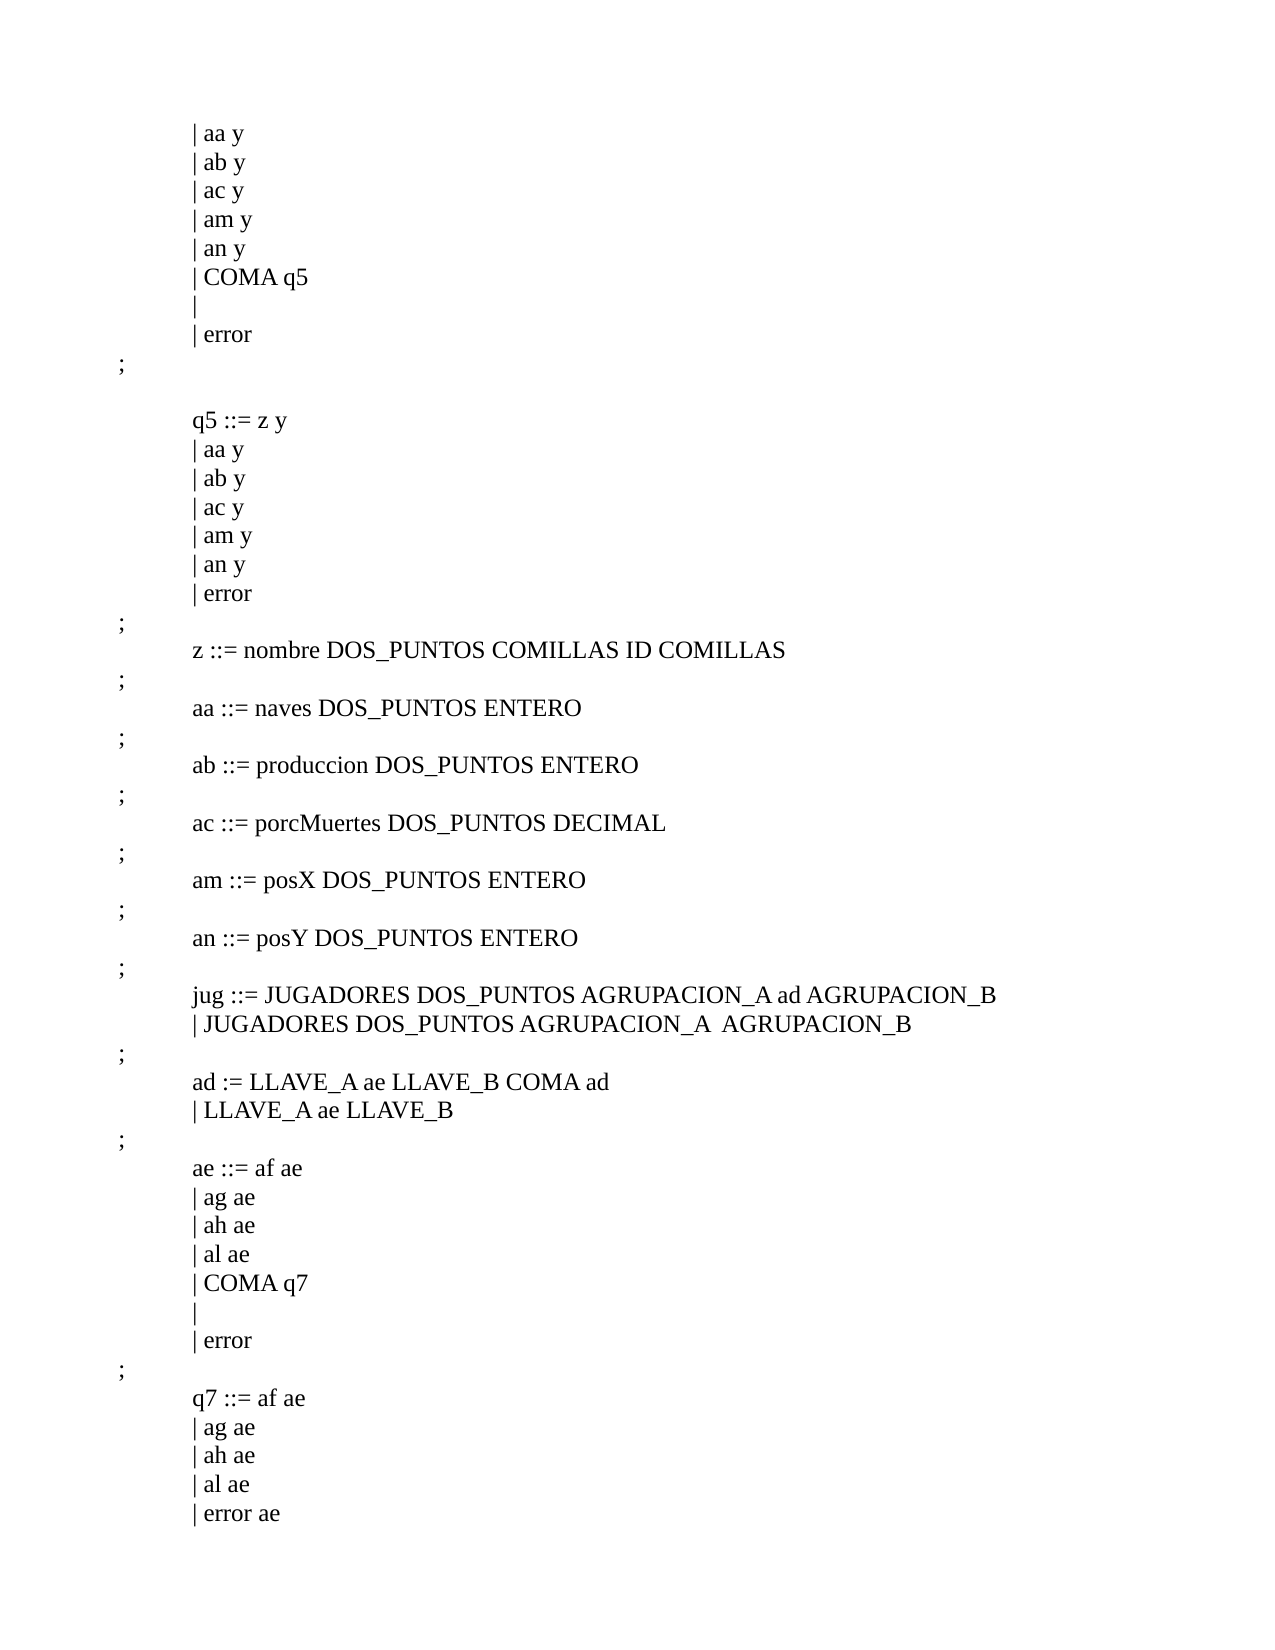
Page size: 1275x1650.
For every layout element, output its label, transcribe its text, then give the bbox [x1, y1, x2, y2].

text | an y [118, 549, 1157, 578]
text | ab y [118, 147, 1157, 176]
text ab ::= produccion DOS_PUNTOS ENTERO [118, 751, 1157, 779]
text | error [118, 1326, 1157, 1354]
text an ::= posY DOS_PUNTOS ENTERO [118, 923, 1157, 952]
text ; [118, 894, 1157, 923]
text aa ::= naves DOS_PUNTOS ENTERO [118, 693, 1157, 722]
text | COMA q7 [118, 1268, 1157, 1297]
text | ab y [118, 463, 1157, 492]
text | LLAVE_A ae LLAVE_B [118, 1096, 1157, 1124]
text | am y [118, 521, 1157, 549]
text jug ::= JUGADORES DOS_PUNTOS AGRUPACION_A ad AGRUPACION_B [118, 981, 1157, 1009]
text | JUGADORES DOS_PUNTOS AGRUPACION_A AGRUPACION_B [118, 1009, 1157, 1038]
text ; [118, 837, 1157, 866]
text ; [118, 1038, 1157, 1067]
text | aa y [118, 434, 1157, 463]
text ; [118, 952, 1157, 981]
text | COMA q5 [118, 262, 1157, 291]
text am ::= posX DOS_PUNTOS ENTERO [118, 866, 1157, 894]
text | ac y [118, 176, 1157, 204]
text | aa y [118, 118, 1157, 147]
text ; [118, 348, 1157, 377]
text ; [118, 779, 1157, 808]
text ; [118, 1124, 1157, 1153]
text | al ae [118, 1239, 1157, 1268]
text | an y [118, 233, 1157, 262]
text | [118, 291, 1157, 319]
text q5 ::= z y [118, 406, 1157, 434]
text | ag ae [118, 1182, 1157, 1211]
text ; [118, 607, 1157, 636]
text ac ::= porcMuertes DOS_PUNTOS DECIMAL [118, 808, 1157, 837]
text | error [118, 319, 1157, 348]
text | ah ae [118, 1211, 1157, 1239]
text ; [118, 722, 1157, 751]
text q7 ::= af ae [118, 1383, 1157, 1412]
text | [118, 1297, 1157, 1326]
text ae ::= af ae [118, 1153, 1157, 1182]
text | ac y [118, 492, 1157, 521]
text z ::= nombre DOS_PUNTOS COMILLAS ID COMILLAS [118, 636, 1157, 664]
text | al ae [118, 1469, 1157, 1498]
text ; [118, 664, 1157, 693]
text | ag ae [118, 1412, 1157, 1441]
text | am y [118, 204, 1157, 233]
text ad := LLAVE_A ae LLAVE_B COMA ad [118, 1067, 1157, 1096]
text | ah ae [118, 1441, 1157, 1469]
text | error [118, 578, 1157, 607]
text ; [118, 1354, 1157, 1383]
text | error ae [118, 1498, 1157, 1527]
